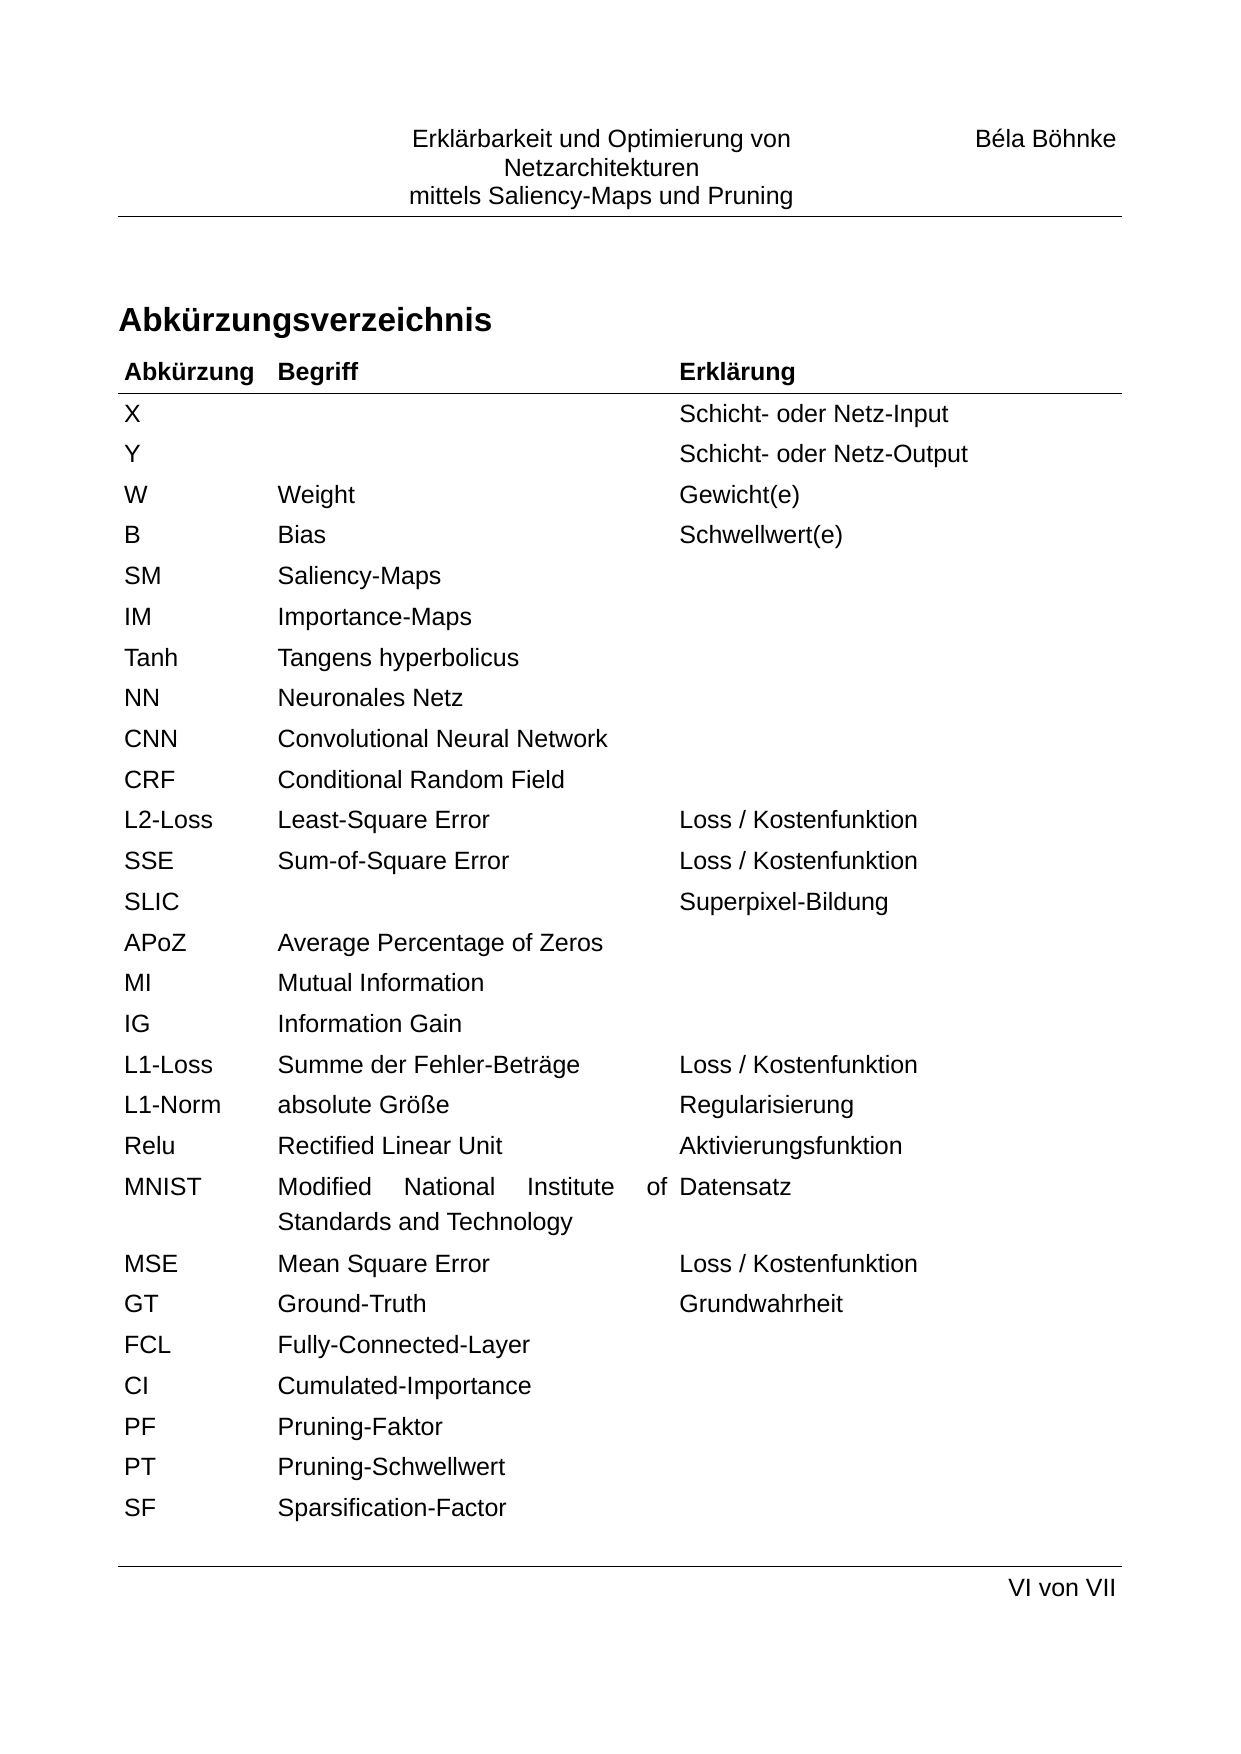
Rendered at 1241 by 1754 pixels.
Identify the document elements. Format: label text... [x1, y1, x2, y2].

table_cell Bias [272, 515, 673, 555]
table_header Erklärung [673, 351, 1122, 392]
table_cell Cumulated-Importance [272, 1365, 673, 1406]
table_cell Pruning-Faktor [272, 1406, 673, 1447]
table_cell [673, 1406, 1122, 1447]
table_cell Fully-Connected-Layer [272, 1325, 673, 1365]
table_cell Schicht- oder Netz-Output [673, 433, 1122, 474]
table_cell [673, 759, 1122, 800]
table_cell Loss / Kostenfunktion [673, 800, 1122, 840]
table_cell Schwellwert(e) [673, 515, 1122, 555]
subtitle Abkürzungsverzeichnis [118, 300, 1122, 338]
table_cell Least-Square Error [272, 800, 673, 840]
table_cell X [118, 394, 272, 433]
table_cell Relu [118, 1126, 272, 1166]
table_cell Tangens hyperbolicus [272, 637, 673, 677]
table_cell APoZ [118, 922, 272, 963]
table_cell CRF [118, 759, 272, 800]
table_cell Ground-Truth [272, 1284, 673, 1324]
table_cell Aktivierungsfunktion [673, 1126, 1122, 1166]
table_cell Loss / Kostenfunktion [673, 1243, 1122, 1284]
table_cell SSE [118, 840, 272, 881]
table_cell Regularisierung [673, 1085, 1122, 1126]
table_cell [272, 881, 673, 922]
table_cell Schicht- oder Netz-Input [673, 394, 1122, 433]
table_cell [673, 963, 1122, 1003]
table_cell L2-Loss [118, 800, 272, 840]
table_header Begriff [272, 351, 673, 392]
table_cell [272, 433, 673, 474]
table_cell [673, 1447, 1122, 1487]
table_cell Conditional Random Field [272, 759, 673, 800]
table_cell CNN [118, 718, 272, 759]
table_cell Grundwahrheit [673, 1284, 1122, 1324]
table_cell MI [118, 963, 272, 1003]
table_cell SM [118, 555, 272, 596]
table_cell L1-Loss [118, 1044, 272, 1085]
table_cell Average Percentage of Zeros [272, 922, 673, 963]
table_cell Gewicht(e) [673, 474, 1122, 514]
table_cell Neuronales Netz [272, 678, 673, 718]
table_cell absolute Größe [272, 1085, 673, 1126]
table_cell Rectified Linear Unit [272, 1126, 673, 1166]
table_cell Loss / Kostenfunktion [673, 1044, 1122, 1085]
table_cell GT [118, 1284, 272, 1324]
table_cell Loss / Kostenfunktion [673, 840, 1122, 881]
table_cell B [118, 515, 272, 555]
table_cell SLIC [118, 881, 272, 922]
table_cell Modified National Institute of Standards and Technology [272, 1166, 673, 1243]
table_cell Saliency-Maps [272, 555, 673, 596]
table_cell Mutual Information [272, 963, 673, 1003]
table_cell Summe der Fehler-Beträge [272, 1044, 673, 1085]
table_cell L1-Norm [118, 1085, 272, 1126]
table_cell [673, 922, 1122, 963]
table_cell Tanh [118, 637, 272, 677]
table_cell NN [118, 678, 272, 718]
table_cell Sum-of-Square Error [272, 840, 673, 881]
table_cell Y [118, 433, 272, 474]
table_cell Sparsification-Factor [272, 1488, 673, 1528]
table_cell FCL [118, 1325, 272, 1365]
table_cell PT [118, 1447, 272, 1487]
table_cell [673, 1488, 1122, 1528]
table_cell Superpixel-Bildung [673, 881, 1122, 922]
table_cell Convolutional Neural Network [272, 718, 673, 759]
table_cell [272, 394, 673, 433]
table_cell MNIST [118, 1166, 272, 1243]
table_cell Datensatz [673, 1166, 1122, 1243]
table_cell [673, 678, 1122, 718]
table_cell [673, 596, 1122, 637]
table_cell PF [118, 1406, 272, 1447]
table_cell [673, 555, 1122, 596]
table_cell Pruning-Schwellwert [272, 1447, 673, 1487]
table_cell IG [118, 1003, 272, 1044]
table_cell [673, 718, 1122, 759]
table_cell [673, 1003, 1122, 1044]
table_cell [673, 1325, 1122, 1365]
table_cell IM [118, 596, 272, 637]
table_cell Information Gain [272, 1003, 673, 1044]
table_cell W [118, 474, 272, 514]
table_cell MSE [118, 1243, 272, 1284]
table_cell Mean Square Error [272, 1243, 673, 1284]
table_cell CI [118, 1365, 272, 1406]
table_cell SF [118, 1488, 272, 1528]
table_cell Weight [272, 474, 673, 514]
table_cell Importance-Maps [272, 596, 673, 637]
table_cell [673, 637, 1122, 677]
table_cell [673, 1365, 1122, 1406]
table_header Abkürzung [118, 351, 272, 392]
